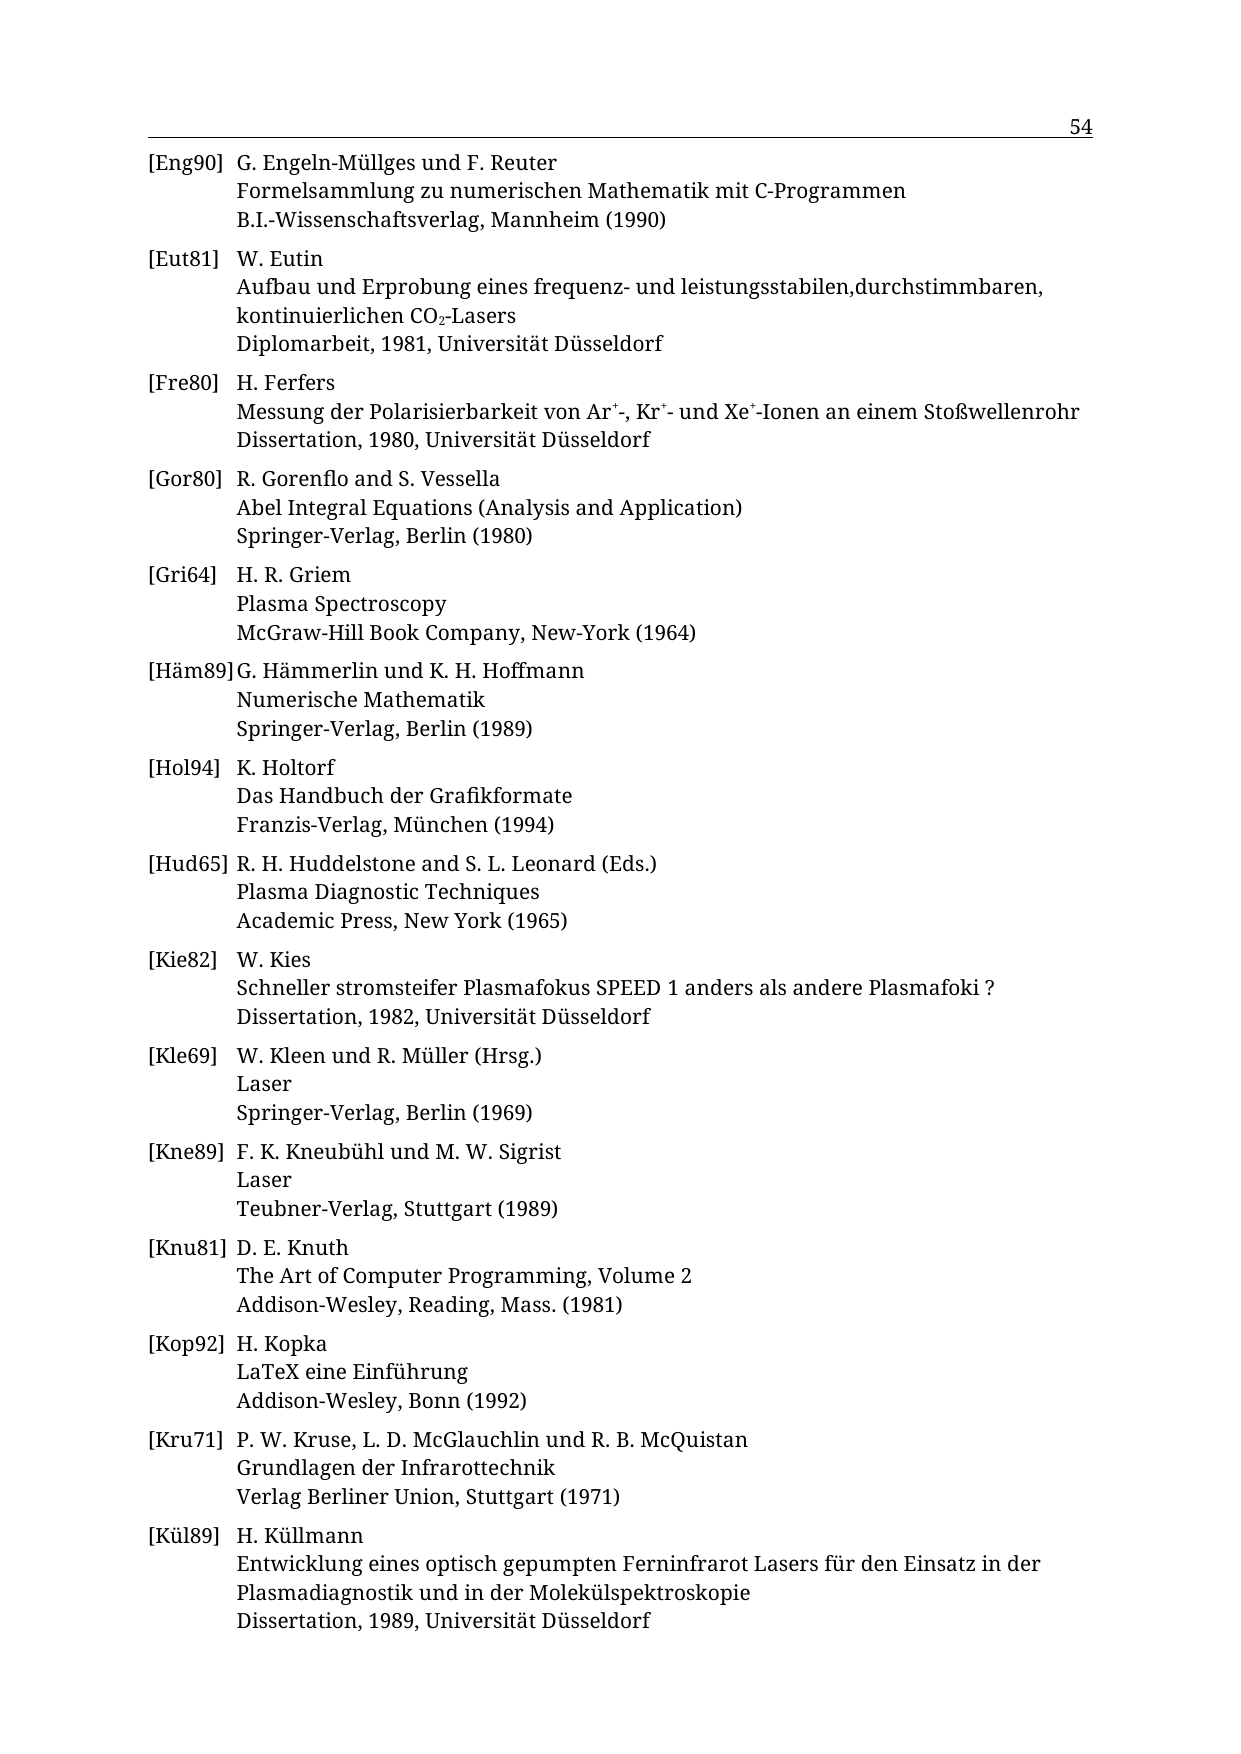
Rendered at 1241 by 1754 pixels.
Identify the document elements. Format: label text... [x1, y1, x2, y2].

text [Kie82] W. Kies Schneller stromsteifer Plasmafokus SPEED 1 anders als andere Plasmafoki ? Dissertation, 1982, Universität Düsseldorf [148, 944, 1092, 1030]
text [Kül89] H. Küllmann Entwicklung eines optisch gepumpten Ferninfrarot Lasers für den Einsatz in der Plasmadiagnostik und in der Molekülspektroskopie Dissertation, 1989, Universität Düsseldorf [148, 1521, 1092, 1635]
text [Knu81] D. E. Knuth The Art of Computer Programming, Volume 2 Addison-Wesley, Reading, Mass. (1981) [148, 1233, 1092, 1318]
text [Kop92] H. Kopka LaTeX eine Einführung Addison-Wesley, Bonn (1992) [148, 1329, 1092, 1414]
text [Hud65] R. H. Huddelstone and S. L. Leonard (Eds.) Plasma Diagnostic Techniques Academic Press, New York (1965) [148, 848, 1092, 934]
text [Hol94] K. Holtorf Das Handbuch der Grafikformate Franzis-Verlag, München (1994) [148, 752, 1092, 838]
text [Gor80] R. Gorenflo and S. Vessella Abel Integral Equations (Analysis and Application) Springer-Verlag, Berlin (1980) [148, 464, 1092, 550]
text [Eng90] G. Engeln-Müllges und F. Reuter Formelsammlung zu numerischen Mathematik mit C-Programmen B.I.-Wissenschaftsverlag, Mannheim (1990) [148, 148, 1092, 233]
text [Gri64] H. R. Griem Plasma Spectroscopy McGraw-Hill Book Company, New-York (1964) [148, 560, 1092, 646]
text [Kru71] P. W. Kruse, L. D. McGlauchlin und R. B. McQuistan Grundlagen der Infrarottechnik Verlag Berliner Union, Stuttgart (1971) [148, 1425, 1092, 1510]
text [Häm89] G. Hämmerlin und K. H. Hoffmann Numerische Mathematik Springer-Verlag, Berlin (1989) [148, 656, 1092, 742]
text [Fre80] H. Ferfers Messung der Polarisierbarkeit von Ar+-, Kr+- und Xe+-Ionen an einem Stoßwellenrohr Dissertation, 1980, Universität Düsseldorf [148, 368, 1092, 454]
text [Kle69] W. Kleen und R. Müller (Hrsg.) Laser Springer-Verlag, Berlin (1969) [148, 1041, 1092, 1126]
text [Eut81] W. Eutin Aufbau und Erprobung eines frequenz- und leistungsstabilen,durchstimmbaren, kontinuierlichen CO2-Lasers Diplomarbeit, 1981, Universität Düsseldorf [148, 244, 1092, 358]
text [Kne89] F. K. Kneubühl und M. W. Sigrist Laser Teubner-Verlag, Stuttgart (1989) [148, 1137, 1092, 1222]
